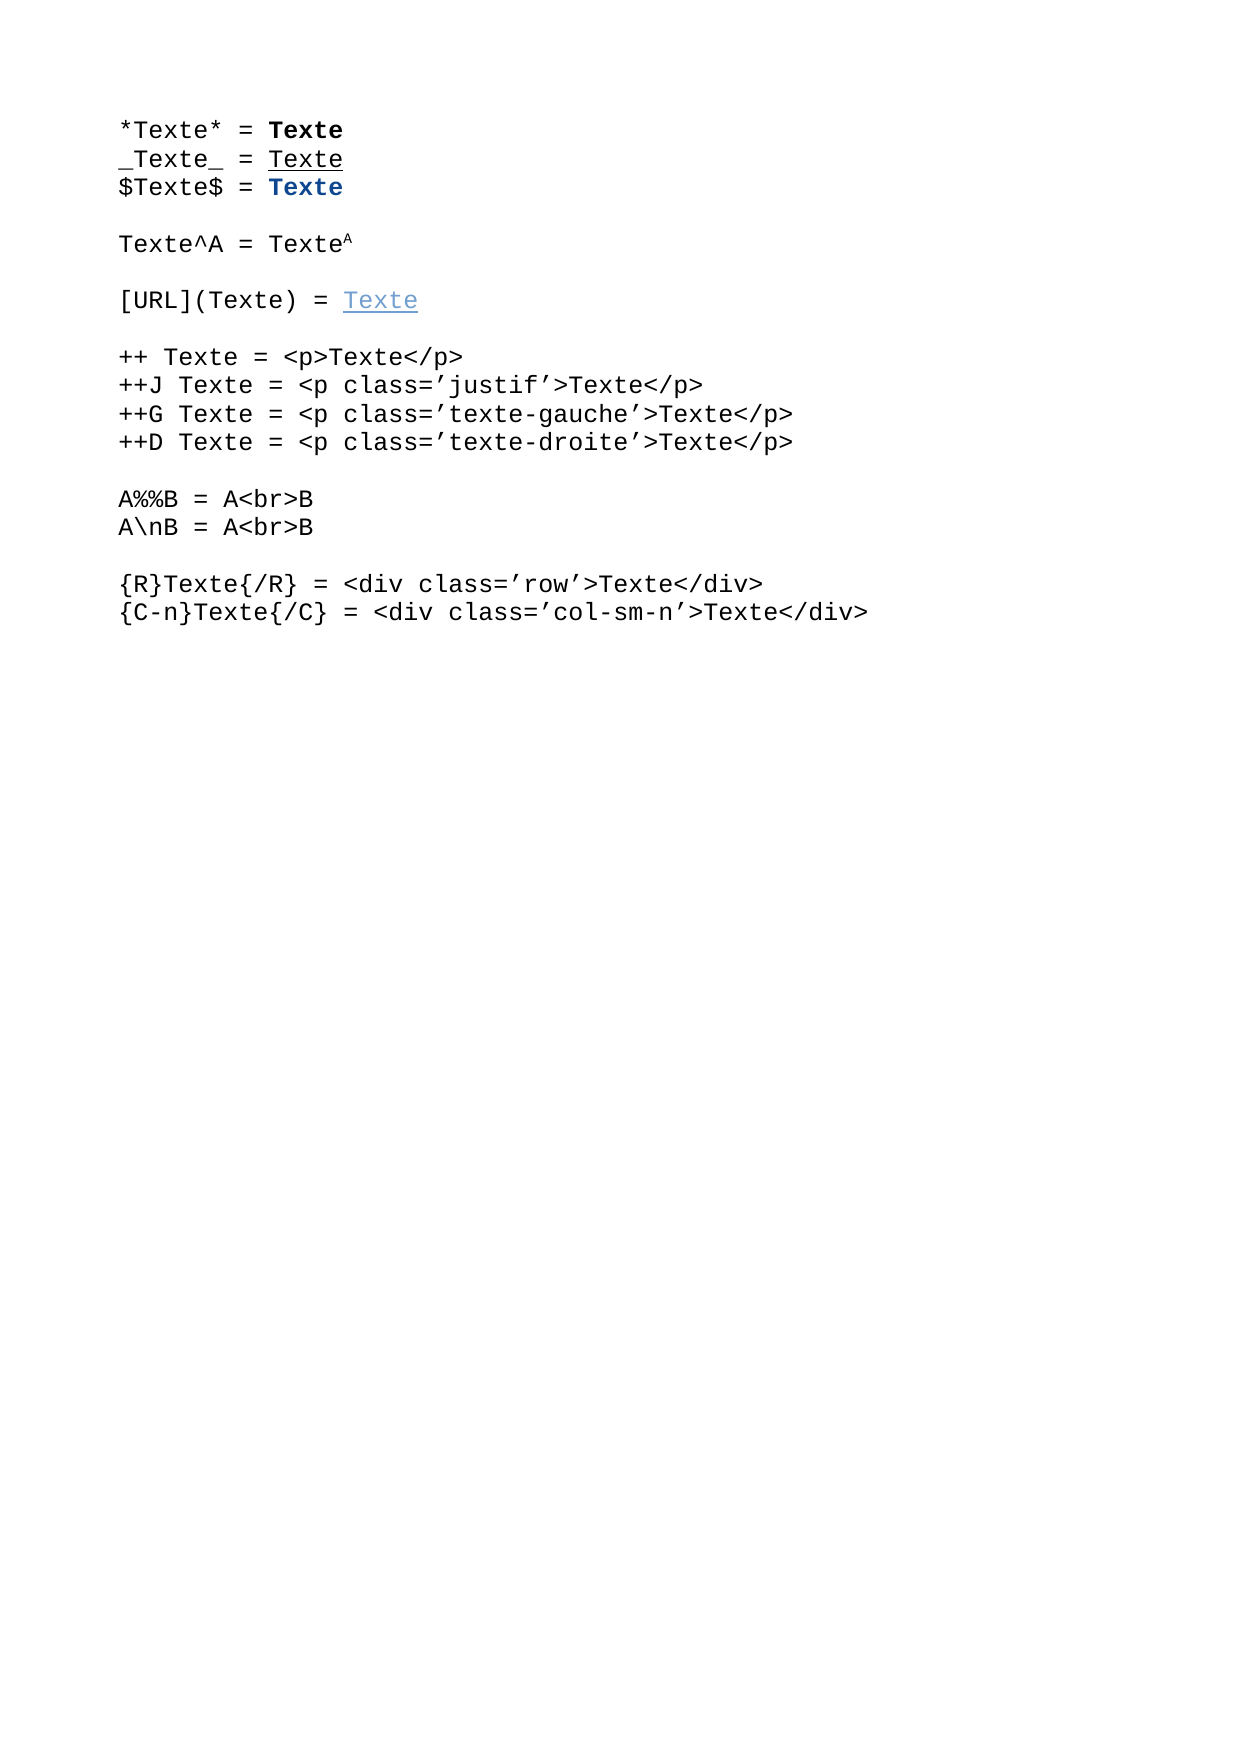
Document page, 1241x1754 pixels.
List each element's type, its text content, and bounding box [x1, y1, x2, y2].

text {C-n}Texte{/C} = <div class=’col-sm-n’>Texte</div> [118, 600, 1122, 628]
text *Texte* = Texte [118, 118, 1122, 146]
text ++J Texte = <p class=’justif’>Texte</p> [118, 373, 1122, 401]
text A%%B = A<br>B [118, 486, 1122, 515]
text _Texte_ = Texte [118, 146, 1122, 175]
text $Texte$ = Texte [118, 175, 1122, 203]
text Texte^A = TexteA [118, 231, 1122, 260]
text ++ Texte = <p>Texte</p> [118, 345, 1122, 373]
text ++D Texte = <p class=’texte-droite’>Texte</p> [118, 430, 1122, 458]
text ++G Texte = <p class=’texte-gauche’>Texte</p> [118, 401, 1122, 430]
text [URL](Texte) = Texte [118, 288, 1122, 316]
text A\nB = A<br>B [118, 515, 1122, 543]
text {R}Texte{/R} = <div class=’row’>Texte</div> [118, 571, 1122, 600]
